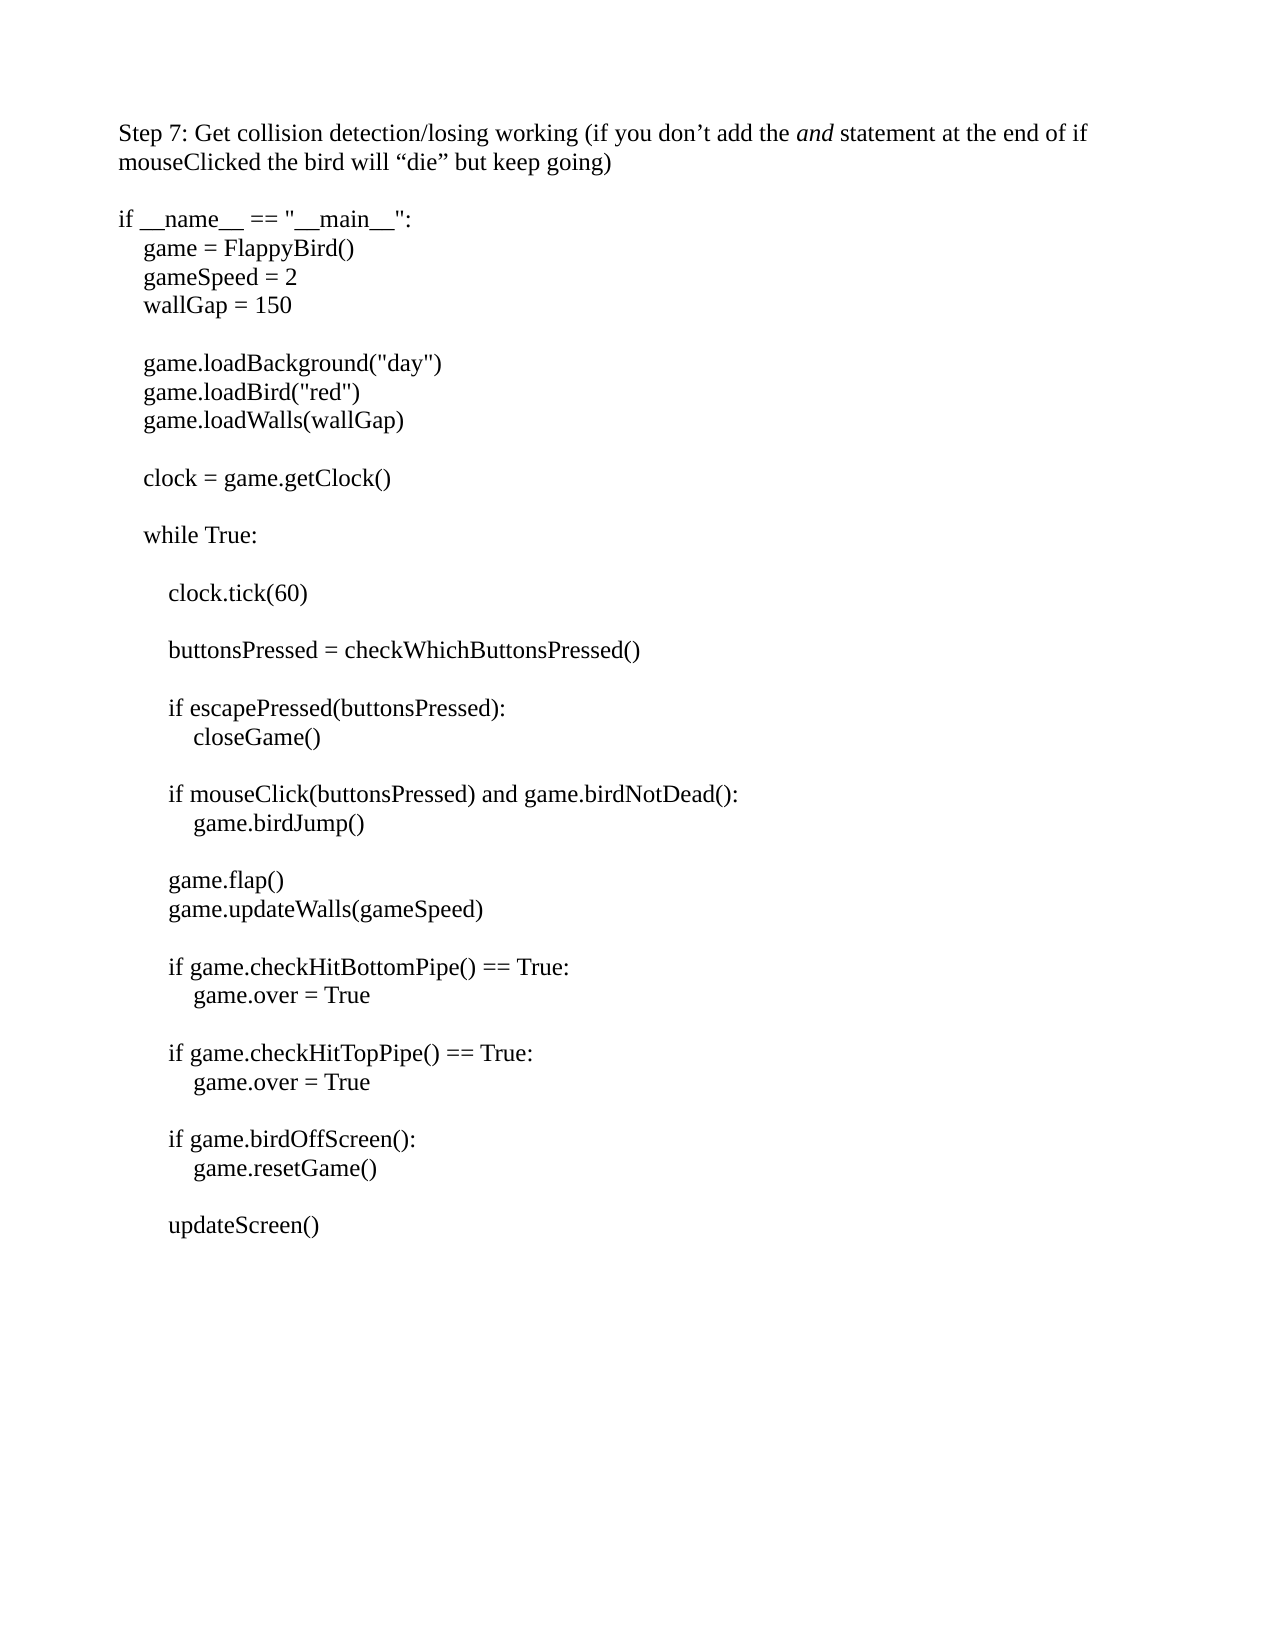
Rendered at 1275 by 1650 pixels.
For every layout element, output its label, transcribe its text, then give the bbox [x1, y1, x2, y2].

text game.flap() [118, 866, 1157, 894]
text if escapePressed(buttonsPressed): [118, 693, 1157, 722]
text game.birdJump() [118, 808, 1157, 837]
text game.resetGame() [118, 1153, 1157, 1182]
text if game.checkHitBottomPipe() == True: [118, 952, 1157, 981]
text while True: [118, 521, 1157, 549]
text if game.birdOffScreen(): [118, 1124, 1157, 1153]
text Step 7: Get collision detection/losing working (if you don’t add the and statement at the end of if mouseClicked the bird will “die” but keep going) [118, 118, 1157, 176]
text game.loadBackground("day") [118, 348, 1157, 377]
text closeGame() [118, 722, 1157, 751]
text game.over = True [118, 981, 1157, 1009]
text clock.tick(60) [118, 578, 1157, 607]
text game = FlappyBird() [118, 233, 1157, 262]
text game.updateWalls(gameSpeed) [118, 894, 1157, 923]
text game.loadWalls(wallGap) [118, 406, 1157, 434]
text game.over = True [118, 1067, 1157, 1096]
text gameSpeed = 2 [118, 262, 1157, 291]
text if game.checkHitTopPipe() == True: [118, 1038, 1157, 1067]
text wallGap = 150 [118, 291, 1157, 319]
text buttonsPressed = checkWhichButtonsPressed() [118, 636, 1157, 664]
text game.loadBird("red") [118, 377, 1157, 406]
text if mouseClick(buttonsPressed) and game.birdNotDead(): [118, 779, 1157, 808]
text updateScreen() [118, 1211, 1157, 1239]
text clock = game.getClock() [118, 463, 1157, 492]
text if __name__ == "__main__": [118, 204, 1157, 233]
